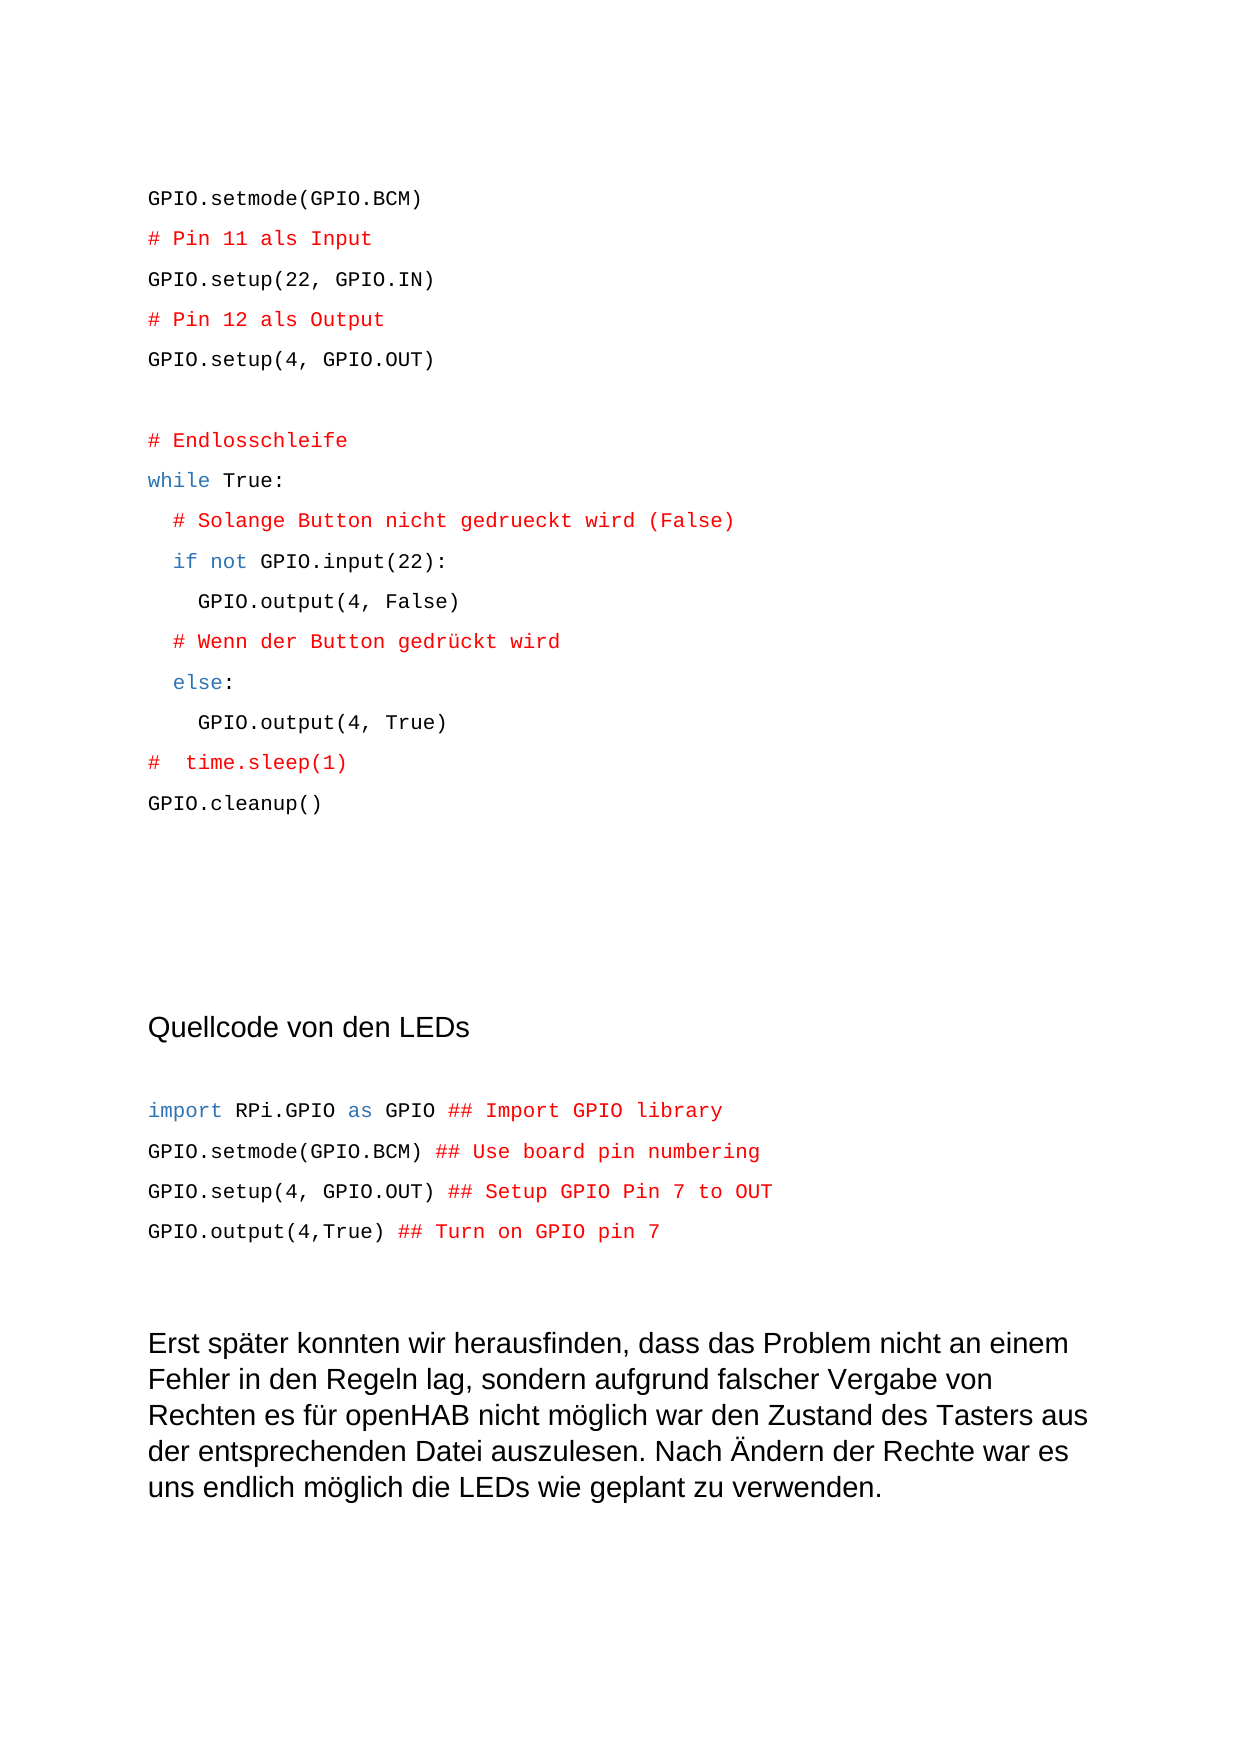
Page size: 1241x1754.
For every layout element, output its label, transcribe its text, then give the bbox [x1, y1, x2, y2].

text if not GPIO.input(22): [148, 551, 1093, 574]
text GPIO.setup(4, GPIO.OUT) ## Setup GPIO Pin 7 to OUT [148, 1181, 1093, 1205]
text Erst später konnten wir herausfinden, dass das Problem nicht an einem Fehler in den Regeln lag, sondern aufgrund falscher Vergabe von Rechten es für openHAB nicht möglich war den Zustand des Tasters aus der entsprechenden Datei auszulesen. Nach Ändern der Rechte war es uns endlich möglich die LEDs wie geplant zu verwenden. [148, 1326, 1093, 1504]
text # Endlosschleife [148, 430, 1093, 453]
text import RPi.GPIO as GPIO ## Import GPIO library [148, 1100, 1093, 1124]
text # Pin 11 als Input [148, 228, 1093, 252]
text GPIO.setup(22, GPIO.IN) [148, 268, 1093, 292]
text GPIO.setmode(GPIO.BCM) [148, 188, 1093, 212]
text while True: [148, 470, 1093, 494]
text else: [148, 672, 1093, 695]
text GPIO.setup(4, GPIO.OUT) [148, 349, 1093, 373]
text # Wenn der Button gedrückt wird [148, 631, 1093, 655]
text GPIO.output(4, False) [148, 591, 1093, 615]
text Quellcode von den LEDs [148, 1010, 1093, 1043]
text # Pin 12 als Output [148, 309, 1093, 332]
text # Solange Button nicht gedrueckt wird (False) [148, 510, 1093, 534]
text GPIO.cleanup() [148, 793, 1093, 816]
text GPIO.output(4, True) [148, 712, 1093, 736]
text GPIO.setmode(GPIO.BCM) ## Use board pin numbering [148, 1141, 1093, 1164]
text GPIO.output(4,True) ## Turn on GPIO pin 7 [148, 1221, 1093, 1245]
text # time.sleep(1) [148, 752, 1093, 776]
